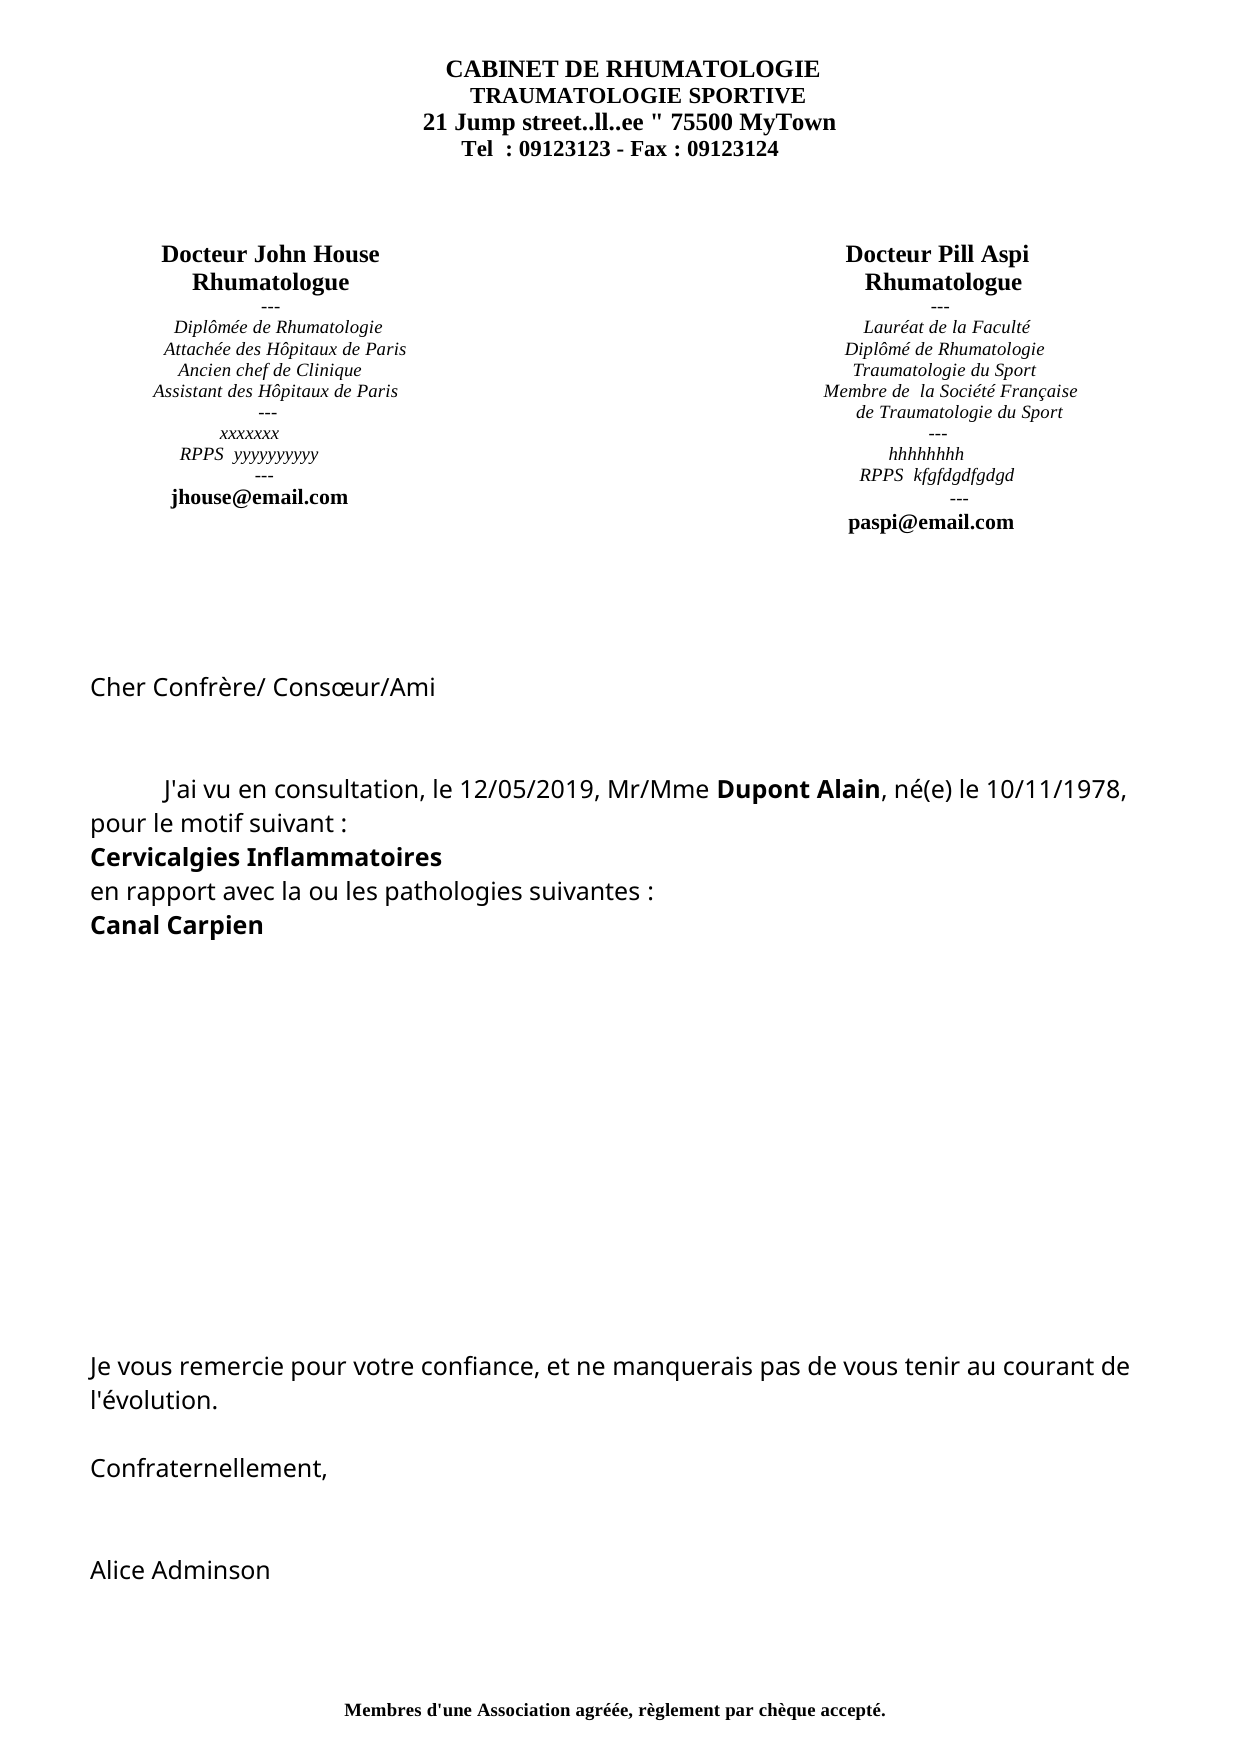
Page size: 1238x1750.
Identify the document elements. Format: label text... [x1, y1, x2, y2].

text RPPS yyyyyyyyyy hhhhhhhh [90, 443, 1147, 464]
text Rhumatologue Rhumatologue [88, 268, 1107, 296]
text Cher Confrère/ Consœur/Ami [90, 670, 1150, 704]
text --- RPPS kfgfdgdfgdgd [90, 464, 1147, 485]
text Ancien chef de Clinique Traumatologie du Sport [90, 359, 1150, 380]
text Tel : 09123123 - Fax : 09123124 [90, 136, 1150, 162]
text Confraternellement, [90, 1451, 1150, 1485]
text Assistant des Hôpitaux de Paris Membre de la Société Française [90, 380, 1150, 401]
text Canal Carpien [90, 908, 1150, 942]
text Diplômée de Rhumatologie Lauréat de la Faculté [90, 317, 1147, 338]
text TRAUMATOLOGIE SPORTIVE [90, 83, 1150, 108]
text J'ai vu en consultation, le 12/05/2019, Mr/Mme Dupont Alain, né(e) le 10/11/1978, pour le motif suivant : [90, 772, 1150, 840]
text CABINET DE RHUMATOLOGIE [90, 55, 1150, 83]
text Alice Adminson [90, 1553, 1150, 1587]
text --- --- [88, 296, 1107, 317]
text Attachée des Hôpitaux de Paris Diplômé de Rhumatologie [90, 338, 1150, 359]
text 21 Jump street..ll..ee " 75500 MyTown [90, 108, 1150, 136]
text Je vous remercie pour votre confiance, et ne manquerais pas de vous tenir au courant de l'évolution. [90, 1349, 1150, 1417]
text Cervicalgies Inflammatoires [90, 840, 1150, 874]
text paspi@email.com [88, 510, 1152, 534]
text xxxxxxx --- [90, 422, 1147, 443]
text --- de Traumatologie du Sport [88, 401, 1153, 422]
text Docteur John House Docteur Pill Aspi [90, 240, 1150, 268]
text en rapport avec la ou les pathologies suivantes : [90, 874, 1150, 908]
text jhouse@email.com --- [88, 485, 1107, 510]
